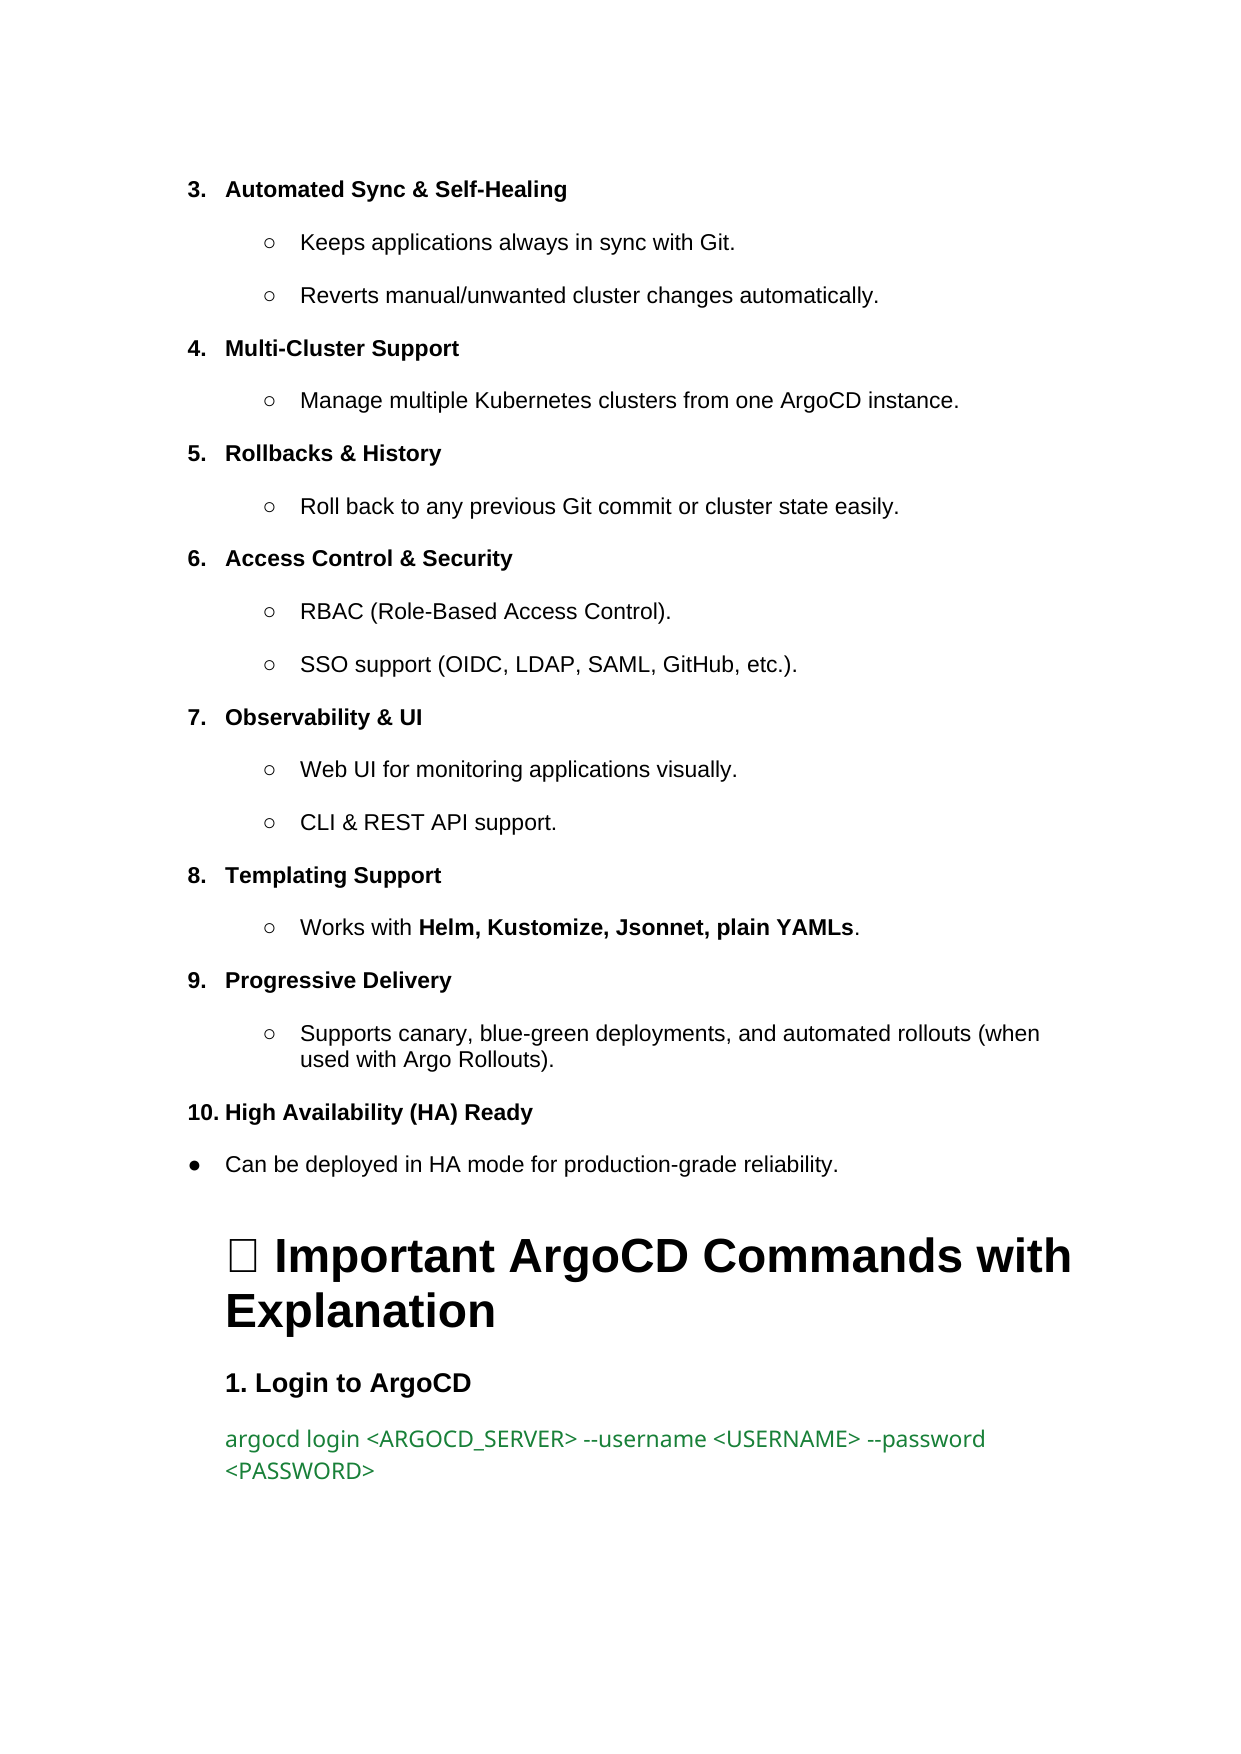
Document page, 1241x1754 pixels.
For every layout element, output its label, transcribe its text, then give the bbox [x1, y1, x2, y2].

list Multi-Cluster Support [187, 334, 1090, 387]
text argocd login <ARGOCD_SERVER> --username <USERNAME> --password <PASSWORD> [225, 1423, 1090, 1486]
list [262, 150, 1090, 176]
list Progressive Delivery [187, 967, 1090, 1020]
list Web UI for monitoring applications visually. [262, 756, 1090, 809]
list Reverts manual/unwanted cluster changes automatically. [262, 282, 1090, 334]
list Templating Support [187, 862, 1090, 914]
list Works with Helm, Kustomize, Jsonnet, plain YAMLs. [262, 914, 1090, 967]
list Automated Sync & Self-Healing [187, 176, 1090, 229]
list Can be deployed in HA mode for production-grade reliability. [187, 1151, 1090, 1178]
list Manage multiple Kubernetes clusters from one ArgoCD instance. [262, 387, 1090, 440]
list Rollbacks & History [187, 440, 1090, 493]
list Observability & UI [187, 703, 1090, 756]
list CLI & REST API support. [262, 809, 1090, 862]
list Roll back to any previous Git commit or cluster state easily. [262, 493, 1090, 545]
list Supports canary, blue-green deployments, and automated rollouts (when used with Argo Rollouts). [262, 1020, 1090, 1099]
subtitle 1. Login to ArgoCD [225, 1367, 1090, 1398]
list High Availability (HA) Ready [187, 1099, 1090, 1151]
list Access Control & Security [187, 545, 1090, 598]
list SSO support (OIDC, LDAP, SAML, GitHub, etc.). [262, 651, 1090, 703]
list RBAC (Role-Based Access Control). [262, 598, 1090, 651]
list Keeps applications always in sync with Git. [262, 229, 1090, 282]
subtitle 🔹 Important ArgoCD Commands with Explanation [225, 1228, 1090, 1338]
